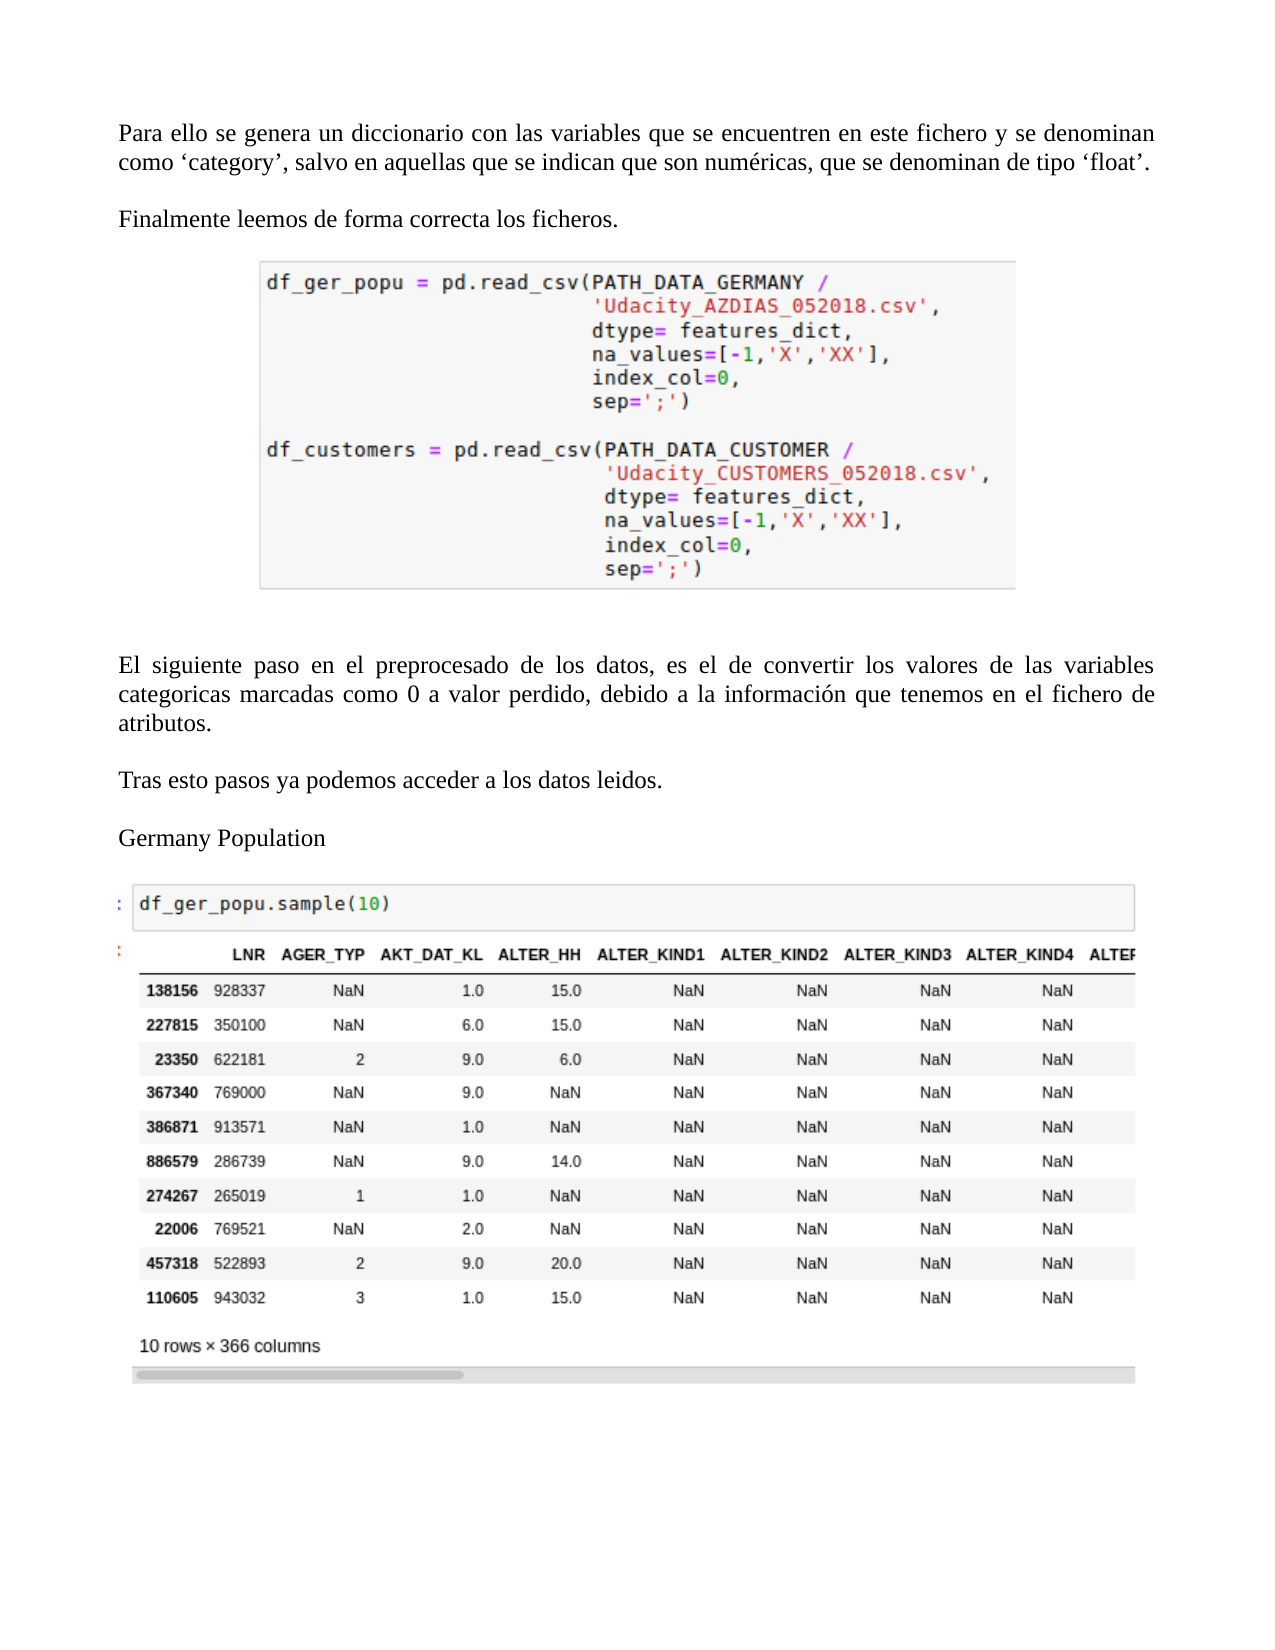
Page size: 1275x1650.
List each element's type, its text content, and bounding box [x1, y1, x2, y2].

picture [118, 880, 1157, 1394]
text Finalmente leemos de forma correcta los ficheros. [118, 204, 1157, 233]
picture [259, 255, 1016, 593]
text Germany Population [118, 823, 1157, 852]
text El siguiente paso en el preprocesado de los datos, es el de convertir los valores de las variables categoricas marcadas como 0 a valor perdido, debido a la información que tenemos en el fichero de atributos. [118, 650, 1157, 737]
text Para ello se genera un diccionario con las variables que se encuentren en este fichero y se denominan como ‘category’, salvo en aquellas que se indican que son numéricas, que se denominan de tipo ‘float’. [118, 118, 1157, 176]
text Tras esto pasos ya podemos acceder a los datos leidos. [118, 765, 1157, 794]
